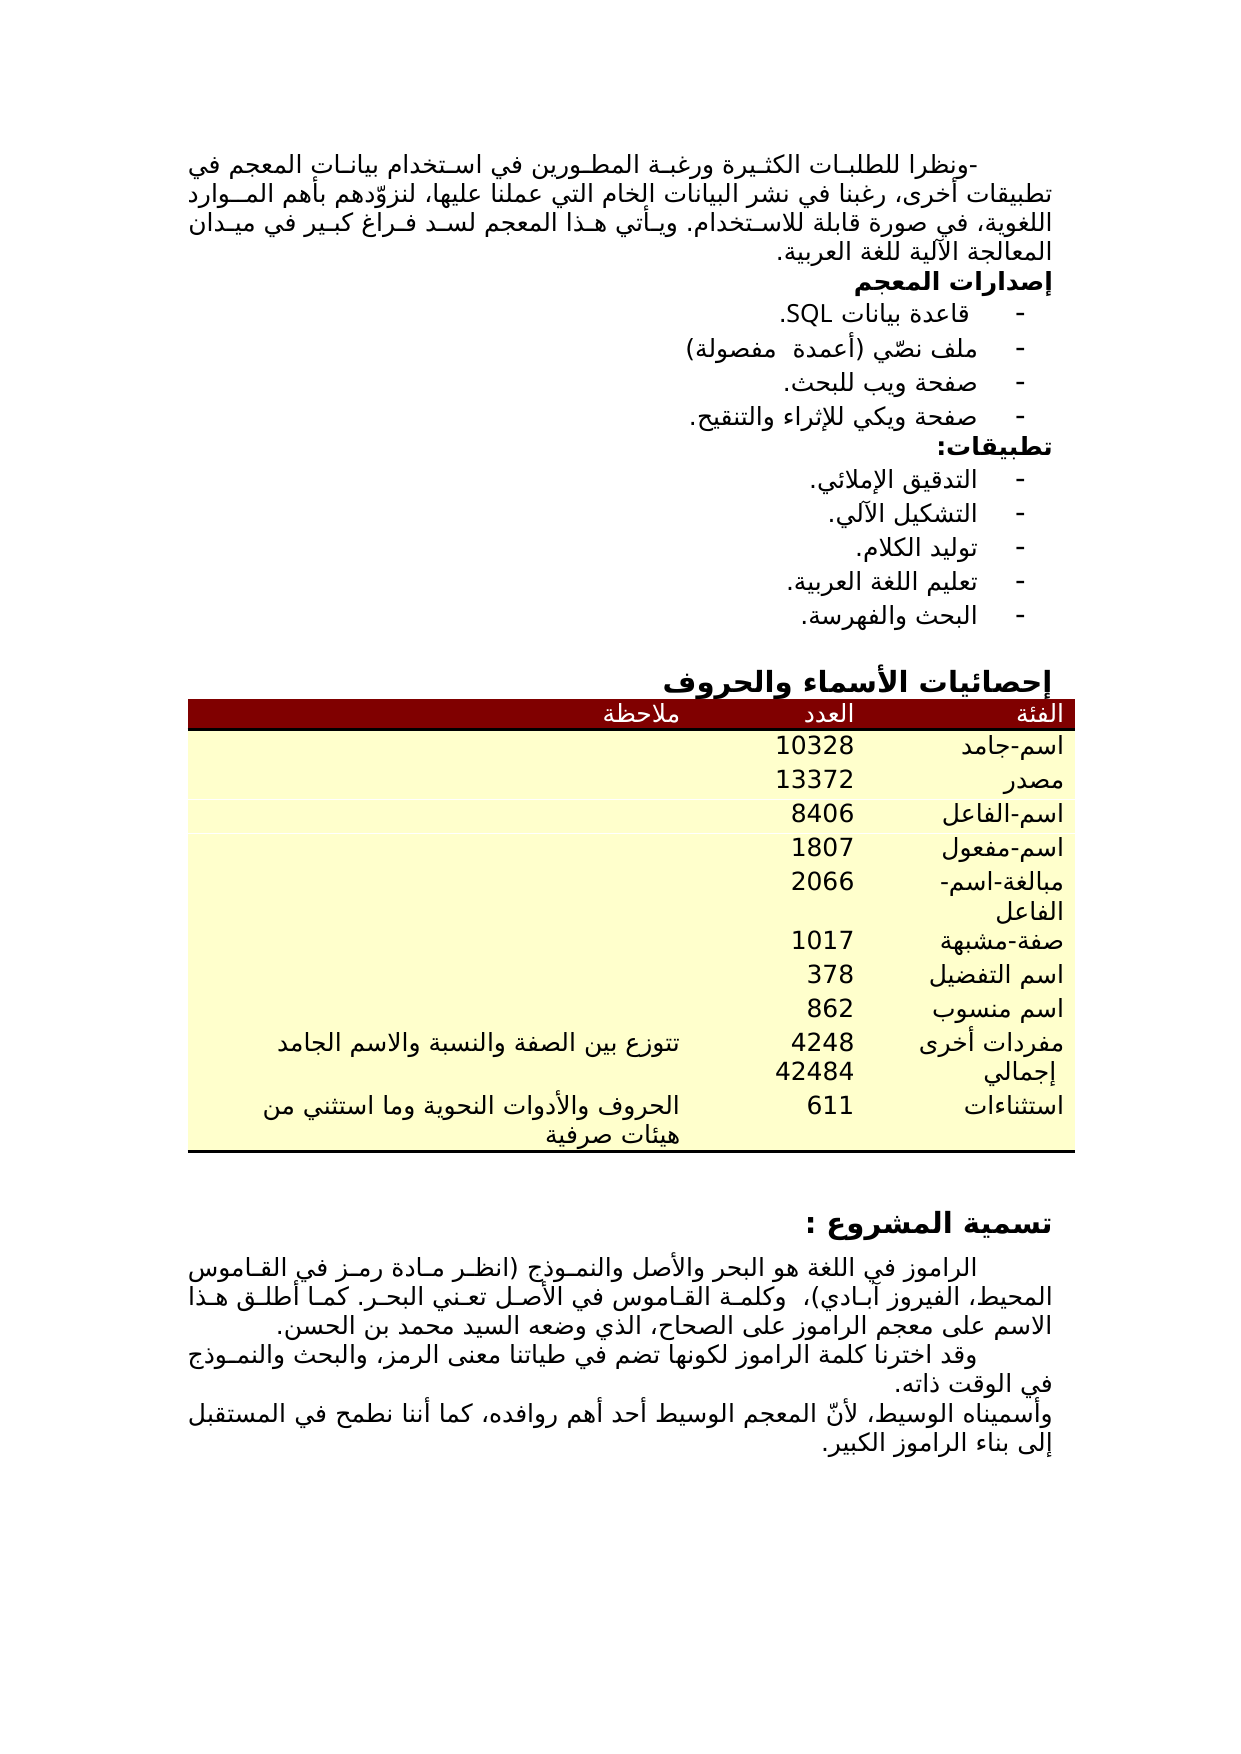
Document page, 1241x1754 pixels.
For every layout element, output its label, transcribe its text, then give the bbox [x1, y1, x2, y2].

table_cell الحروف والأدوات النحوية وما استثني من هيئات صرفية [188, 1091, 691, 1150]
list صفحة ويكي للإثراء والتنقيح. [187, 398, 1015, 432]
table_cell [188, 960, 691, 994]
table_cell [188, 800, 691, 833]
table_cell 8406 [691, 800, 866, 833]
text -ونظرا للطلبات الكثيرة ورغبة المطورين في استخدام بيانات المعجم في تطبيقات أخرى، رغبنا في نشر البيانات الخام التي عملنا عليها، لنزوّدهم بأهم الموارد اللغوية، في صورة قابلة للاستخدام. ويأتي هذا المعجم لسد فراغ كبير في ميدان المعالجة الآلية للغة العربية. [187, 150, 1053, 267]
table_cell مبالغة-اسم-الفاعل [866, 868, 1075, 926]
table_cell استثناءات [866, 1091, 1075, 1150]
table_cell 611 [691, 1091, 866, 1150]
list توليد الكلام. [187, 529, 1015, 563]
table_cell 1807 [691, 834, 866, 868]
table_header ملاحظة [188, 699, 691, 728]
table_cell مفردات أخرى [866, 1028, 1075, 1057]
table_cell مصدر [866, 765, 1075, 799]
text إصدارات المعجم [187, 267, 1053, 296]
table_cell [188, 868, 691, 926]
table_cell تتوزع بين الصفة والنسبة والاسم الجامد [188, 1028, 691, 1057]
table_header الفئة [866, 699, 1075, 728]
table_cell اسم التفضيل [866, 960, 1075, 994]
table_cell إجمالي [866, 1057, 1075, 1091]
table_cell اسم-جامد [866, 731, 1075, 765]
table_cell اسم-مفعول [866, 834, 1075, 868]
text إحصائيات الأسماء والحروف [187, 665, 1053, 699]
list ملف نصّي (أعمدة مفصولة) [187, 330, 1015, 364]
list تعليم اللغة العربية. [187, 563, 1015, 597]
table_cell 862 [691, 994, 866, 1028]
table_cell 10328 [691, 731, 866, 765]
list البحث والفهرسة. [187, 597, 1015, 631]
table_cell [188, 765, 691, 799]
table_cell 13372 [691, 765, 866, 799]
table_cell [188, 1057, 691, 1091]
list التدقيق الإملائي. [187, 461, 1015, 495]
table_cell صفة-مشبهة [866, 926, 1075, 960]
table_cell [188, 731, 691, 765]
table_cell اسم منسوب [866, 994, 1075, 1028]
text وقد اخترنا كلمة الراموز لكونها تضم في طياتنا معنى الرمز، والبحث والنموذج في الوقت ذاته. [187, 1341, 1053, 1399]
text تطبيقات: [187, 432, 1053, 461]
table_cell 2066 [691, 868, 866, 926]
list قاعدة بيانات SQL. [187, 296, 1015, 330]
table_cell [188, 994, 691, 1028]
list التشكيل الآلي. [187, 495, 1015, 529]
table_cell [188, 834, 691, 868]
table_cell 42484 [691, 1057, 866, 1091]
table_header العدد [691, 699, 866, 728]
text الراموز في اللغة هو البحر والأصل والنموذج (انظر مادة رمز في القاموس المحيط، الفيروز آبادي)، وكلمة القاموس في الأصل تعني البحر. كما أطلق هذا الاسم على معجم الراموز على الصحاح، الذي وضعه السيد محمد بن الحسن. [187, 1253, 1053, 1341]
table_cell اسم-الفاعل [866, 800, 1075, 833]
table_cell 378 [691, 960, 866, 994]
text وأسميناه الوسيط، لأنّ المعجم الوسيط أحد أهم روافده، كما أننا نطمح في المستقبل إلى بناء الراموز الكبير. [187, 1399, 1053, 1457]
table_cell 1017 [691, 926, 866, 960]
table_cell 4248 [691, 1028, 866, 1057]
table_cell [188, 926, 691, 960]
subtitle تسمية المشروع : [187, 1207, 1053, 1241]
list صفحة ويب للبحث. [187, 364, 1015, 398]
